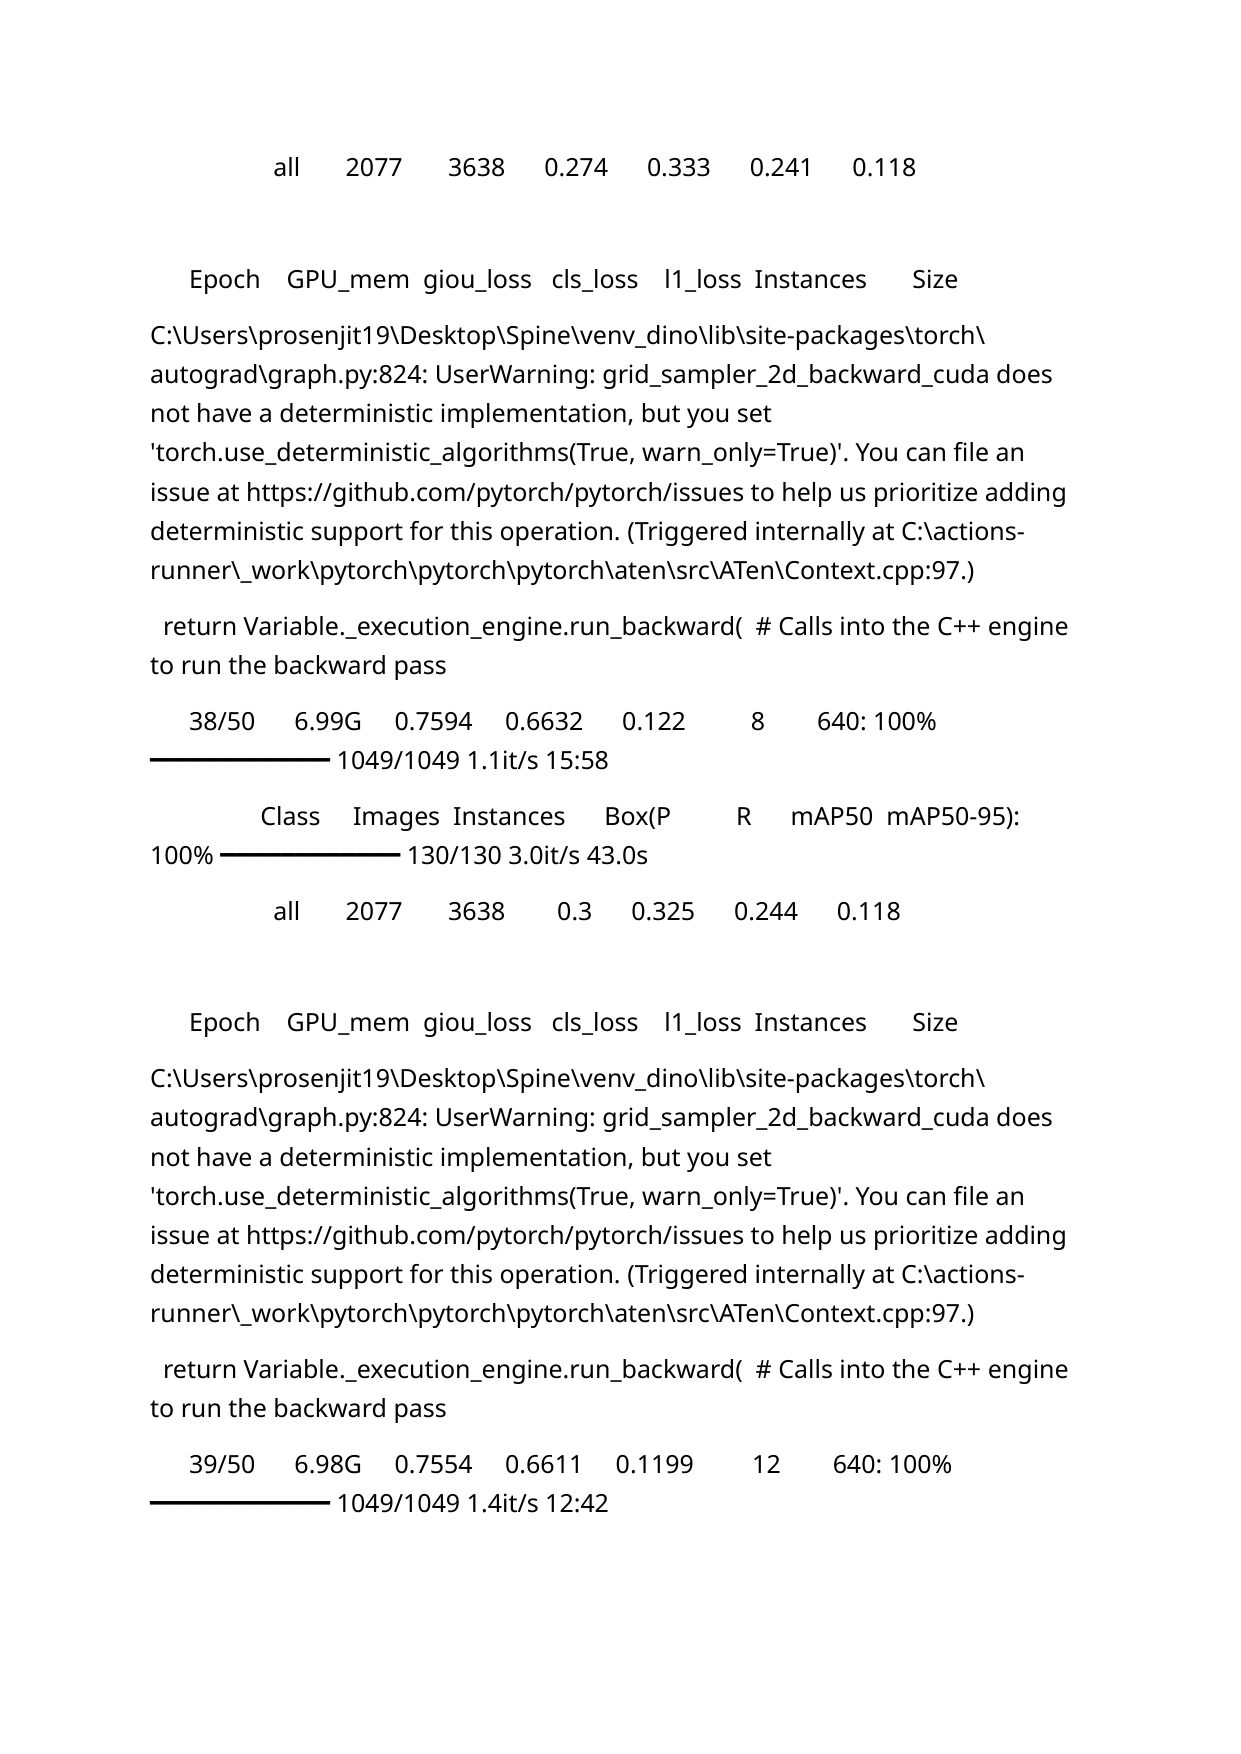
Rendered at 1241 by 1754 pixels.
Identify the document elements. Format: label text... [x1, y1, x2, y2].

text C:\Users\prosenjit19\Desktop\Spine\venv_dino\lib\site-packages\torch\autograd\graph.py:824: UserWarning: grid_sampler_2d_backward_cuda does not have a deterministic implementation, but you set 'torch.use_deterministic_algorithms(True, warn_only=True)'. You can file an issue at https://github.com/pytorch/pytorch/issues to help us prioritize adding deterministic support for this operation. (Triggered internally at C:\actions-runner\_work\pytorch\pytorch\pytorch\aten\src\ATen\Context.cpp:97.) [150, 1061, 1090, 1330]
text Epoch GPU_mem giou_loss cls_loss l1_loss Instances Size [150, 262, 1090, 296]
text Class Images Instances Box(P R mAP50 mAP50-95): 100% ━━━━━━━━━━━━ 130/130 3.0it/s 43.0s [150, 798, 1090, 872]
text C:\Users\prosenjit19\Desktop\Spine\venv_dino\lib\site-packages\torch\autograd\graph.py:824: UserWarning: grid_sampler_2d_backward_cuda does not have a deterministic implementation, but you set 'torch.use_deterministic_algorithms(True, warn_only=True)'. You can file an issue at https://github.com/pytorch/pytorch/issues to help us prioritize adding deterministic support for this operation. (Triggered internally at C:\actions-runner\_work\pytorch\pytorch\pytorch\aten\src\ATen\Context.cpp:97.) [150, 317, 1090, 587]
text Epoch GPU_mem giou_loss cls_loss l1_loss Instances Size [150, 1005, 1090, 1039]
text 39/50 6.98G 0.7554 0.6611 0.1199 12 640: 100% ━━━━━━━━━━━━ 1049/1049 1.4it/s 12:42 [150, 1447, 1090, 1520]
text all 2077 3638 0.3 0.325 0.244 0.118 [150, 893, 1090, 927]
text return Variable._execution_engine.run_backward( # Calls into the C++ engine to run the backward pass [150, 608, 1090, 682]
text all 2077 3638 0.274 0.333 0.241 0.118 [150, 150, 1090, 184]
text return Variable._execution_engine.run_backward( # Calls into the C++ engine to run the backward pass [150, 1352, 1090, 1425]
text 38/50 6.99G 0.7594 0.6632 0.122 8 640: 100% ━━━━━━━━━━━━ 1049/1049 1.1it/s 15:58 [150, 703, 1090, 777]
